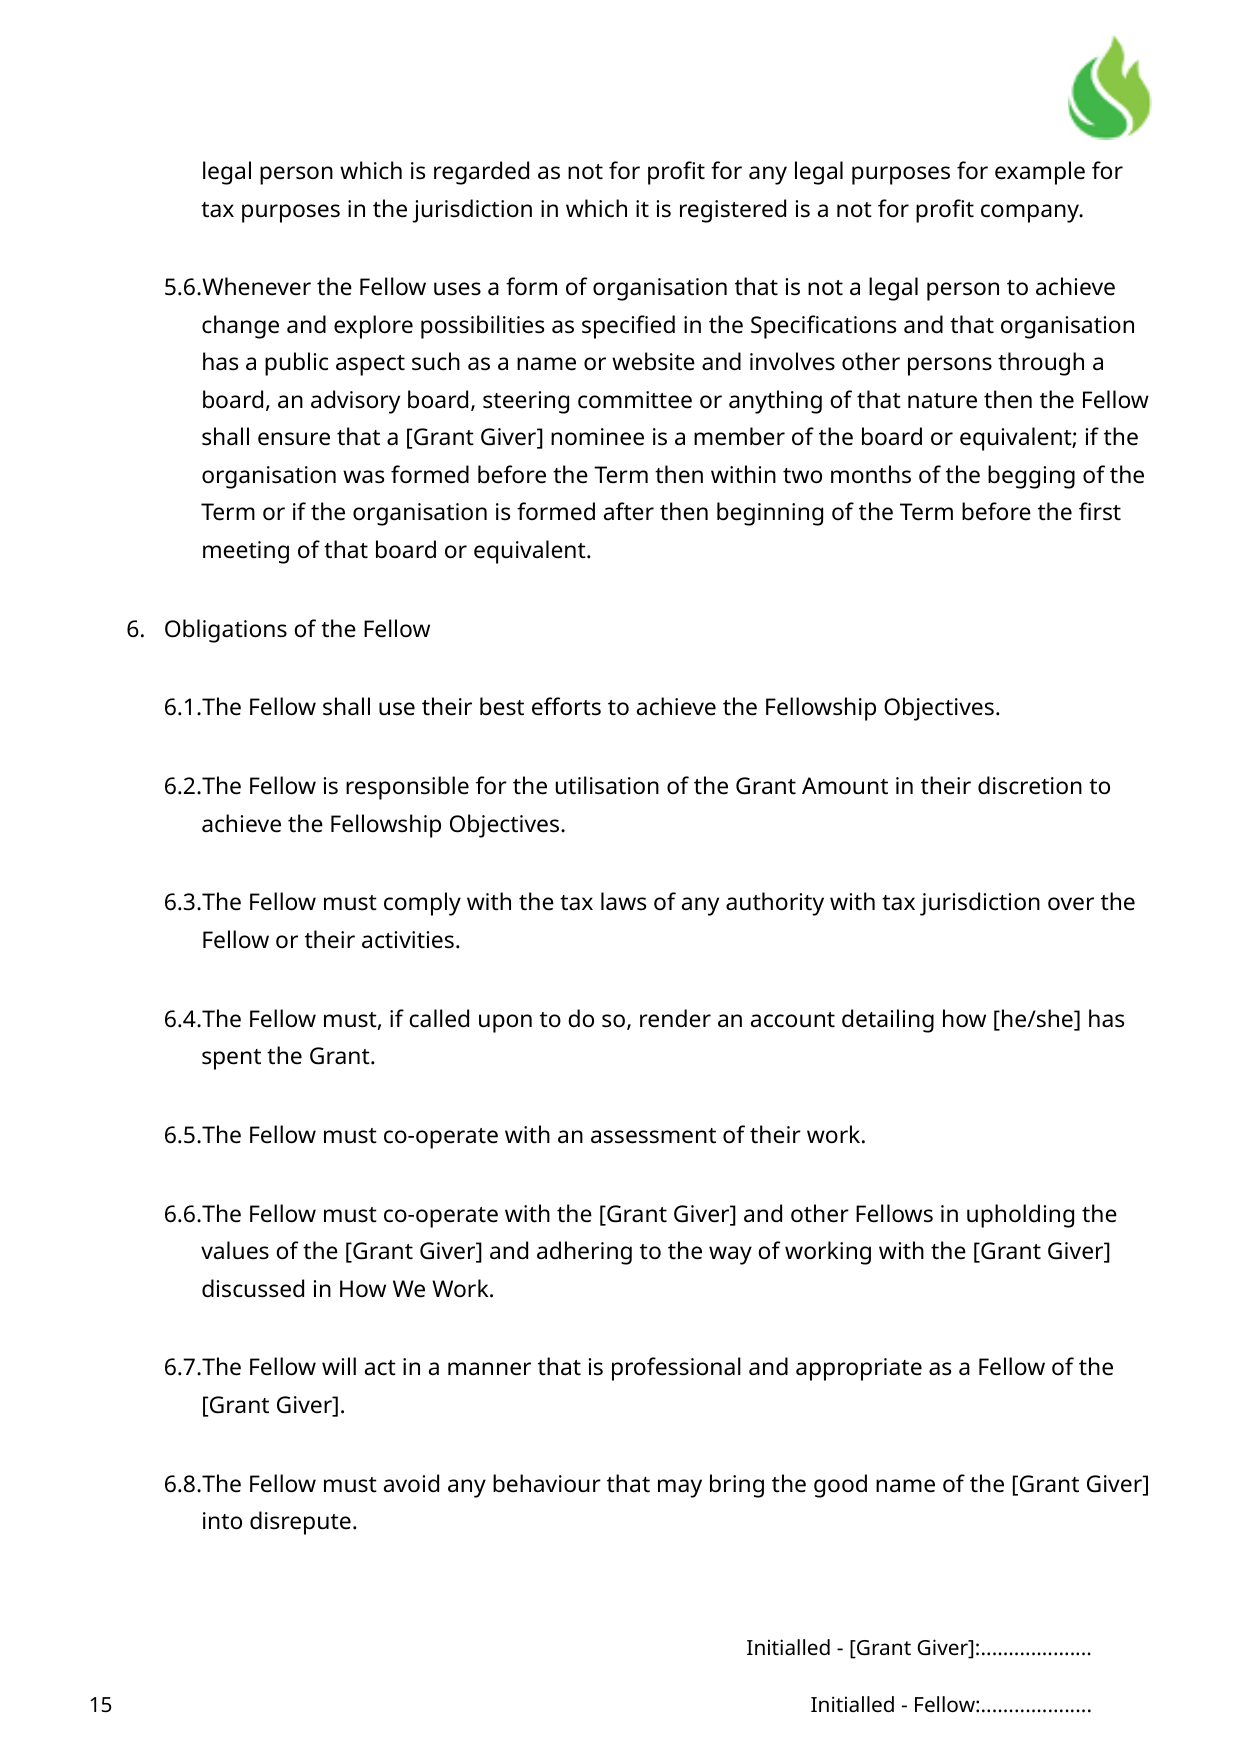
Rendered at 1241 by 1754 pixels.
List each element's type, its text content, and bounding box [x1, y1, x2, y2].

subtitle The Fellow must co-operate with an assessment of their work. [163, 1119, 1152, 1150]
subtitle The Fellow must, if called upon to do so, render an account detailing how [he/she] has spent the Grant. [163, 1002, 1152, 1071]
picture [1089, 35, 1152, 114]
subtitle The Fellow must co-operate with the [Grant Giver] and other Fellows in upholding the values of the [Grant Giver] and adhering to the way of working with the [Grant Giver] discussed in How We Work. [163, 1197, 1152, 1304]
subtitle The Fellow must comply with the tax laws of any authority with tax jurisdiction over the Fellow or their activities. [163, 886, 1152, 955]
subtitle The Fellow will act in a manner that is professional and appropriate as a Fellow of the [Grant Giver]. [163, 1351, 1152, 1420]
subtitle The Fellow is responsible for the utilisation of the Grant Amount in their discretion to achieve the Fellowship Objectives. [163, 770, 1152, 839]
subtitle The Fellow must avoid any behaviour that may bring the good name of the [Grant Giver] into disrepute. [163, 1467, 1152, 1536]
subtitle Obligations of the Fellow [126, 612, 1152, 644]
subtitle The Fellow shall use their best efforts to achieve the Fellowship Objectives. [163, 691, 1152, 722]
subtitle legal person which is regarded as not for profit for any legal purposes for example for tax purposes in the jurisdiction in which it is registered is a not for profit company. [163, 155, 1152, 224]
subtitle Whenever the Fellow uses a form of organisation that is not a legal person to achieve change and explore possibilities as specified in the Specifications and that organisation has a public aspect such as a name or website and involves other persons through a board, an advisory board, steering committee or anything of that nature then the Fellow shall ensure that a [Grant Giver] nominee is a member of the board or equivalent; if the organisation was formed before the Term then within two months of the begging of the Term or if the organisation is formed after then beginning of the Term before the first meeting of that board or equivalent. [163, 271, 1152, 565]
